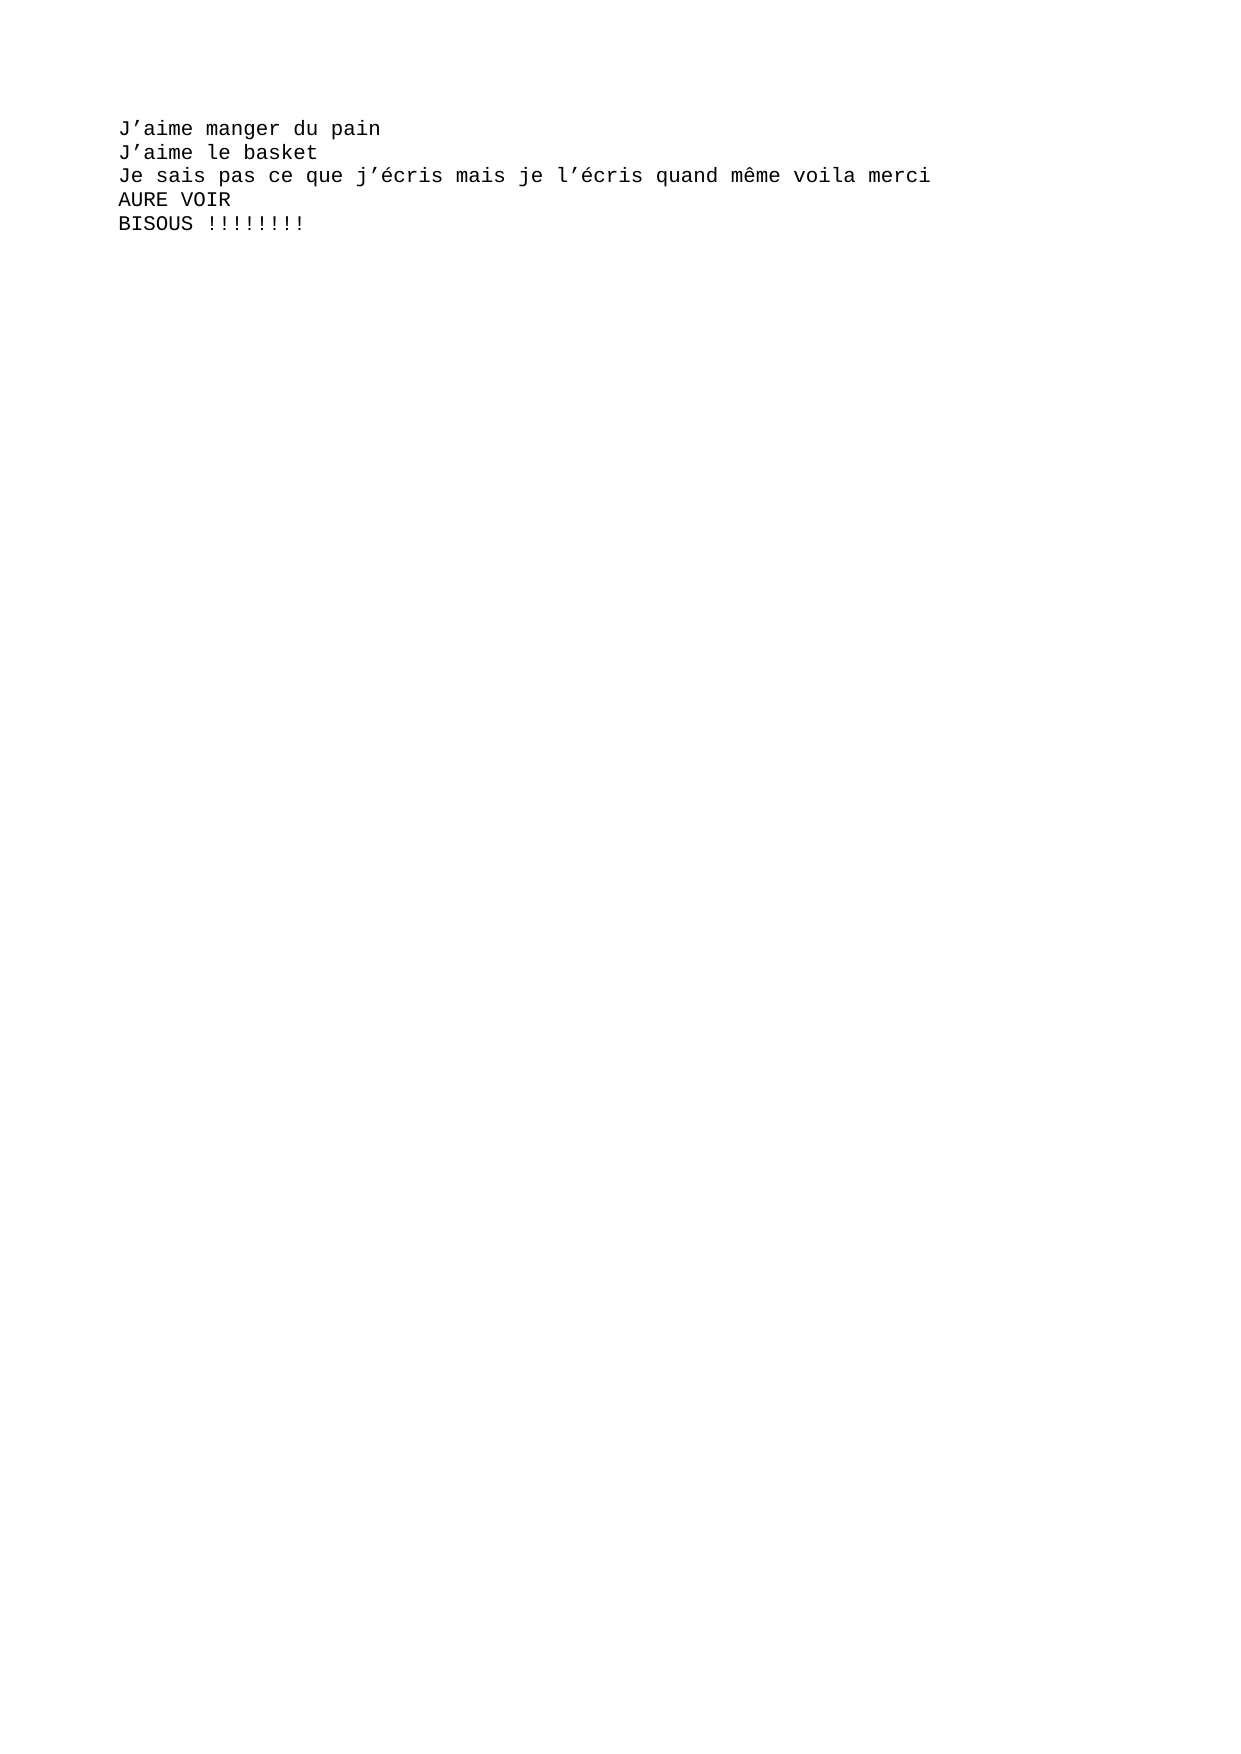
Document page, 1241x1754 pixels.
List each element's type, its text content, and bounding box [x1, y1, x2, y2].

text J’aime manger du pain [118, 118, 1122, 142]
text AURE VOIR [118, 189, 1122, 213]
text J’aime le basket [118, 142, 1122, 165]
text BISOUS !!!!!!!! [118, 213, 1122, 236]
text Je sais pas ce que j’écris mais je l’écris quand même voila merci [118, 165, 1122, 189]
